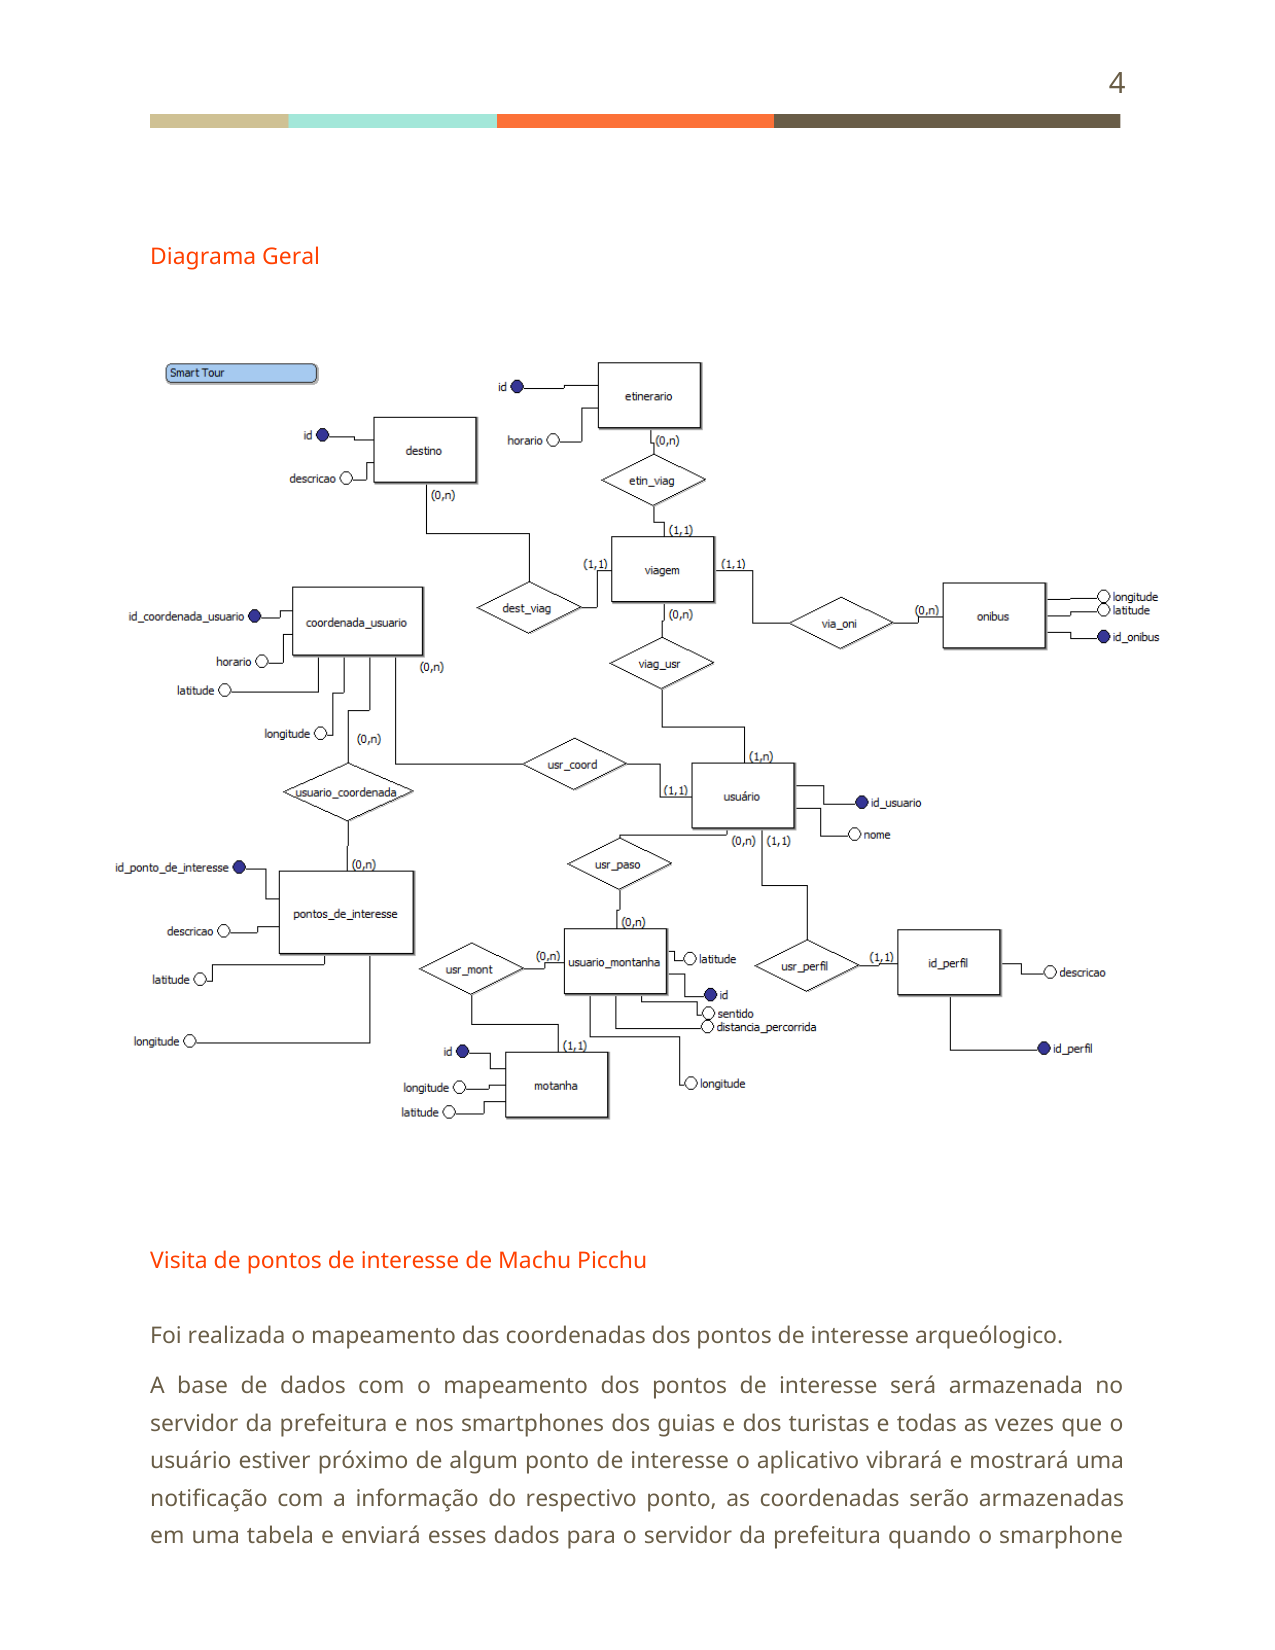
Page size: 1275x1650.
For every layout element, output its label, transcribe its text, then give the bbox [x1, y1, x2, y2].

text Visita de pontos de interesse de Machu Picchu [150, 1244, 1125, 1276]
text Foi realizada o mapeamento das coordenadas dos pontos de interesse arqueólogico. [150, 1319, 1125, 1351]
text A base de dados com o mapeamento dos pontos de interesse será armazenada no servidor da prefeitura e nos smartphones dos guias e dos turistas e todas as vezes que o usuário estiver próximo de algum ponto de interesse o aplicativo vibrará e mostrará uma notificação com a informação do respectivo ponto, as coordenadas serão armazenadas em uma tabela e enviará esses dados para o servidor da prefeitura quando o smarphone [150, 1369, 1125, 1551]
text Diagrama Geral [150, 240, 1125, 271]
picture [150, 114, 1121, 128]
picture [109, 352, 1166, 1132]
